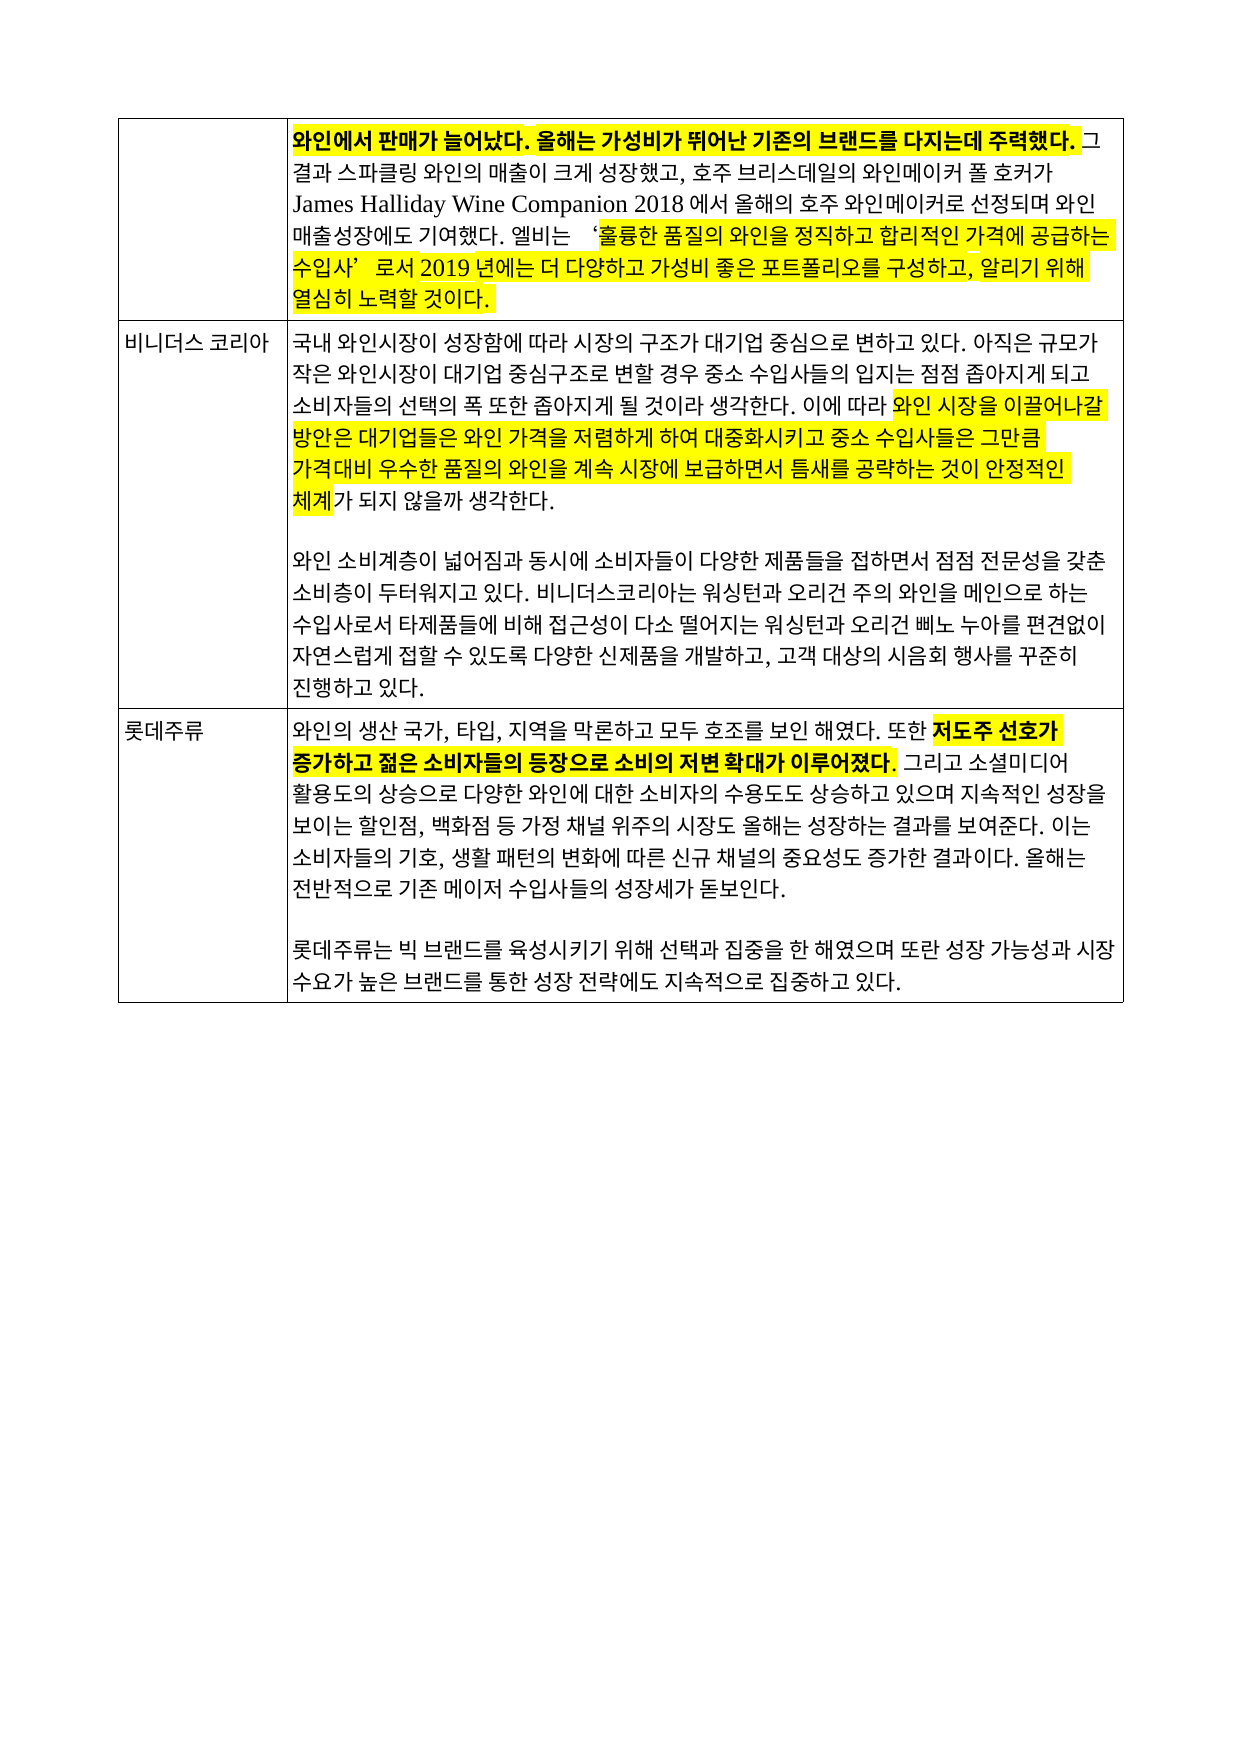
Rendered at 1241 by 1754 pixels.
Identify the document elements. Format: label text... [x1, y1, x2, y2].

table_cell 와인의 생산 국가, 타입, 지역을 막론하고 모두 호조를 보인 해였다. 또한 저도주 선호가 증가하고 젊은 소비자들의 등장으로 소비의 저변 확대가 이루어졌다. 그리고 소셜미디어 활용도의 상승으로 다양한 와인에 대한 소비자의 수용도도 상승하고 있으며 지속적인 성장을 보이는 할인점, 백화점 등 가정 채널 위주의 시장도 올해는 성장하는 결과를 보여준다. 이는 소비자들의 기호, 생활 패턴의 변화에 따른 신규 채널의 중요성도 증가한 결과이다. 올해는 전반적으로 기존 메이저 수입사들의 성장세가 돋보인다. 롯데주류는 빅 브랜드를 육성시키기 위해 선택과 집중을 한 해였으며 또란 성장 가능성과 시장 수요가 높은 브랜드를 통한 성장 전략에도 지속적으로 집중하고 있다. [288, 709, 1123, 1002]
table_cell 국내 와인시장이 성장함에 따라 시장의 구조가 대기업 중심으로 변하고 있다. 아직은 규모가 작은 와인시장이 대기업 중심구조로 변할 경우 중소 수입사들의 입지는 점점 좁아지게 되고 소비자들의 선택의 폭 또한 좁아지게 될 것이라 생각한다. 이에 따라 와인 시장을 이끌어나갈 방안은 대기업들은 와인 가격을 저렴하게 하여 대중화시키고 중소 수입사들은 그만큼 가격대비 우수한 품질의 와인을 계속 시장에 보급하면서 틈새를 공략하는 것이 안정적인 체계가 되지 않을까 생각한다. 와인 소비계층이 넓어짐과 동시에 소비자들이 다양한 제품들을 접하면서 점점 전문성을 갖춘 소비층이 두터워지고 있다. 비니더스코리아는 워싱턴과 오리건 주의 와인을 메인으로 하는 수입사로서 타제품들에 비해 접근성이 다소 떨어지는 워싱턴과 오리건 삐노 누아를 편견없이 자연스럽게 접할 수 있도록 다양한 신제품을 개발하고, 고객 대상의 시음회 행사를 꾸준히 진행하고 있다. [288, 321, 1123, 708]
table_cell 와인에서 판매가 늘어났다. 올해는 가성비가 뛰어난 기존의 브랜드를 다지는데 주력했다. 그 결과 스파클링 와인의 매출이 크게 성장했고, 호주 브리스데일의 와인메이커 폴 호커가 James Halliday Wine Companion 2018에서 올해의 호주 와인메이커로 선정되며 와인 매출성장에도 기여했다. 엘비는 ‘훌륭한 품질의 와인을 정직하고 합리적인 가격에 공급하는 수입사’로서 2019년에는 더 다양하고 가성비 좋은 포트폴리오를 구성하고, 알리기 위해 열심히 노력할 것이다. [288, 119, 1123, 320]
table_cell 비니더스 코리아 [119, 321, 287, 708]
table_cell 롯데주류 [119, 709, 287, 1002]
table_cell [119, 119, 287, 320]
